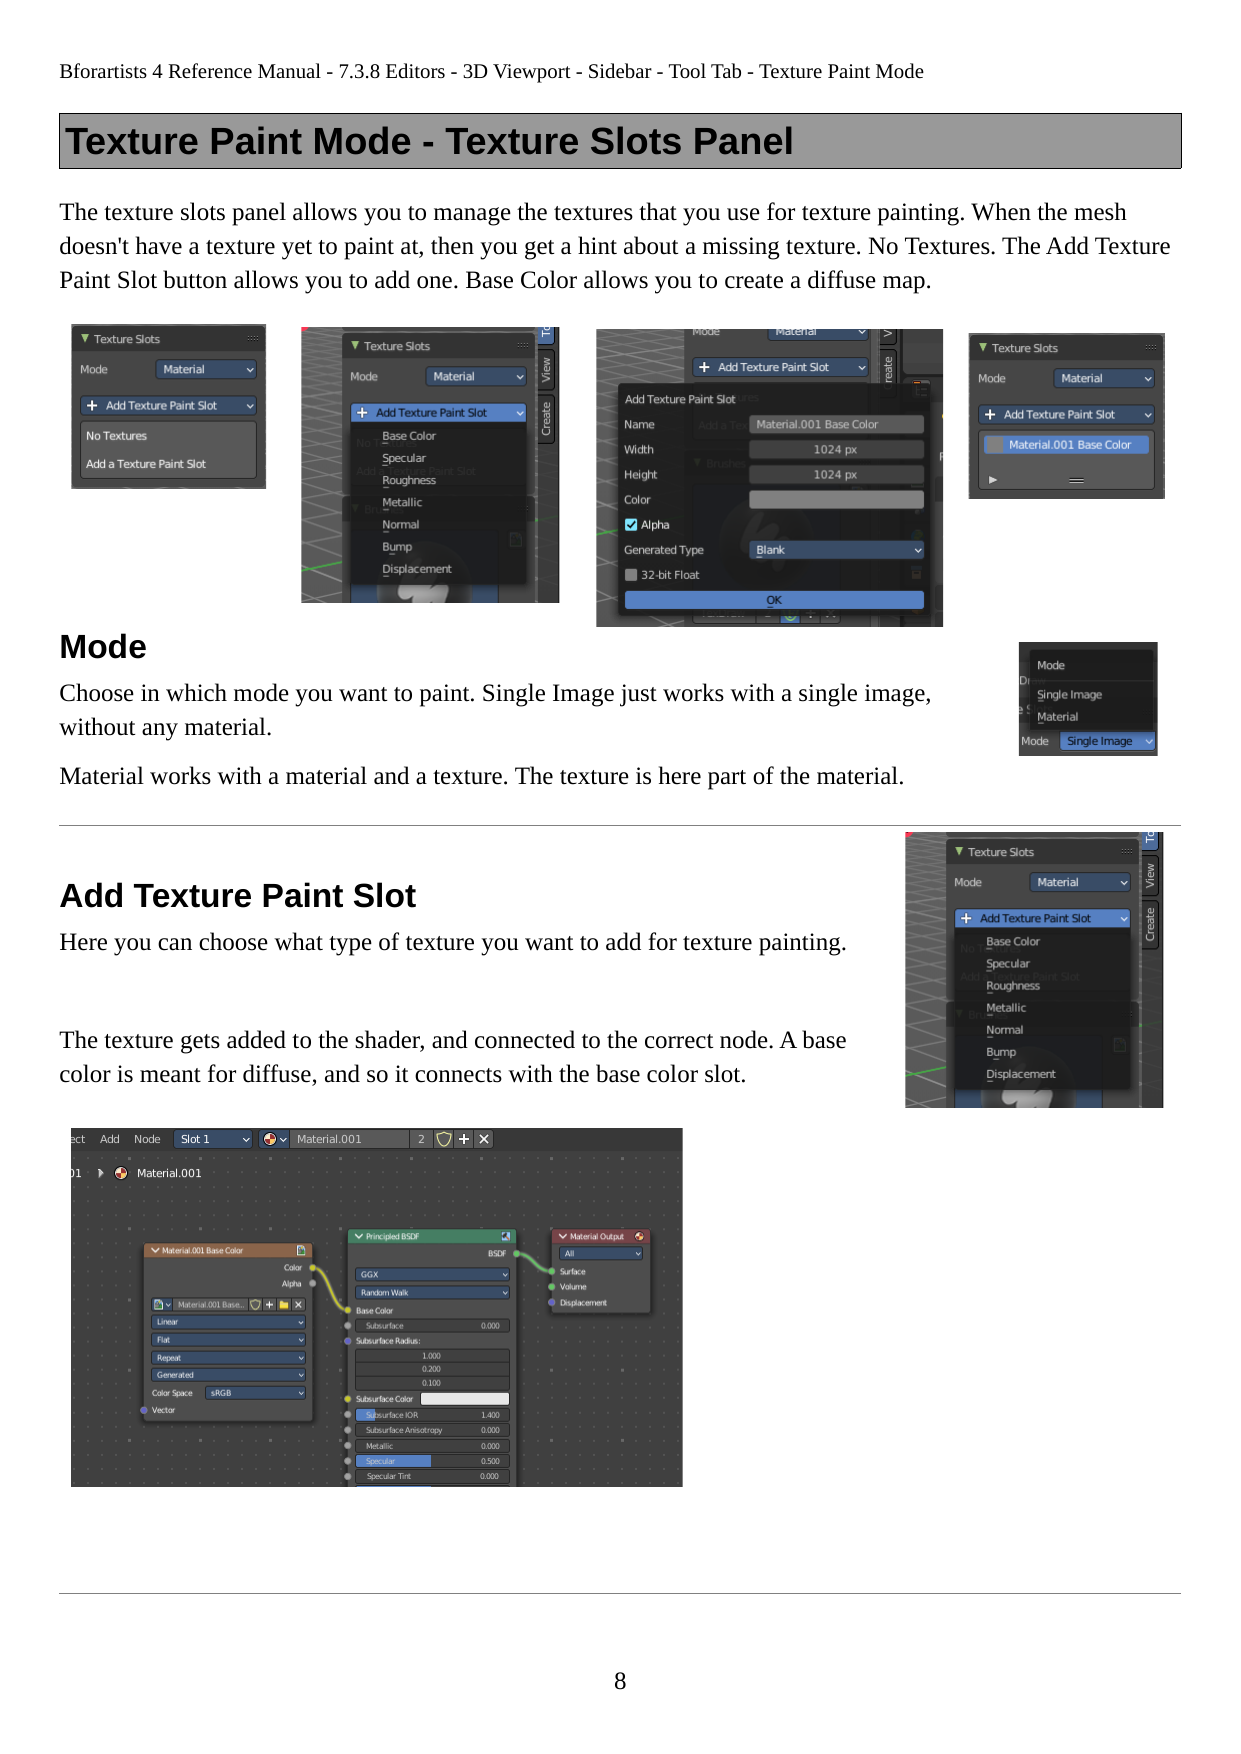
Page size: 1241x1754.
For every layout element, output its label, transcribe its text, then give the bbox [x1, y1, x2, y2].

picture [905, 832, 1164, 1108]
picture [596, 329, 944, 627]
text The texture gets added to the shader, and connected to the correct node. A base color is meant for diffuse, and so it connects with the base color slot. [59, 1025, 905, 1088]
text Here you can choose what type of texture you want to add for texture painting. [59, 927, 905, 955]
picture [71, 324, 267, 489]
text Material works with a material and a texture. The texture is here part of the material. [59, 761, 1181, 790]
subtitle Mode [59, 627, 1181, 665]
picture [71, 1128, 683, 1487]
text Choose in which mode you want to paint. Single Image just works with a single image, without any material. [59, 678, 1018, 741]
picture [1018, 642, 1158, 756]
picture [301, 327, 560, 603]
text The texture slots panel allows you to manage the textures that you use for texture painting. When the mesh doesn't have a texture yet to paint at, then you get a hint about a missing texture. No Textures. The Add Texture Paint Slot button allows you to add one. Base Color allows you to create a diffuse map. [59, 197, 1181, 294]
subtitle Add Texture Paint Slot [59, 875, 905, 914]
picture [968, 333, 1165, 499]
table_header Texture Paint Mode - Texture Slots Panel [60, 114, 1181, 168]
subtitle [1164, 875, 1181, 914]
